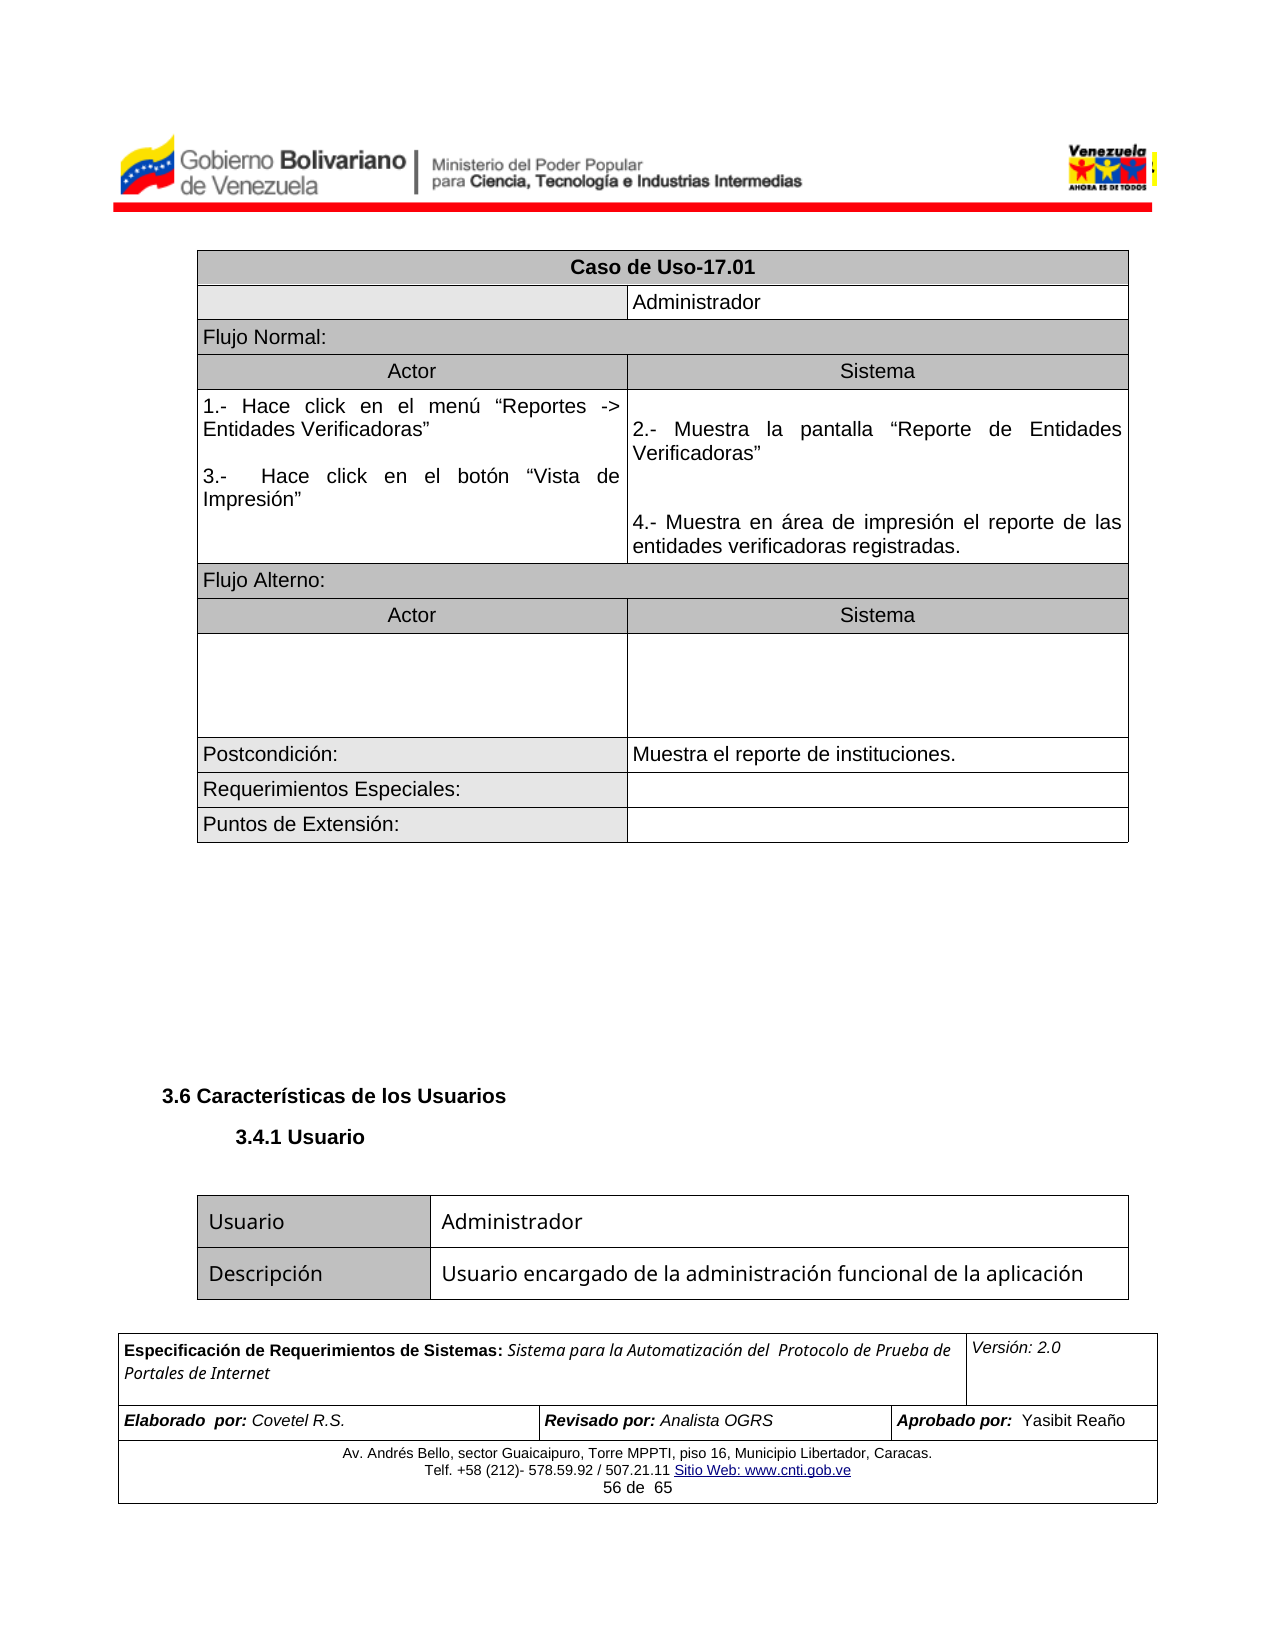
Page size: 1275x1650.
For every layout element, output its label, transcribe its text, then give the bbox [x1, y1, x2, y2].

table_cell [628, 634, 1128, 737]
table_cell Actor [198, 355, 627, 389]
table_cell Muestra el reporte de instituciones. [628, 738, 1128, 772]
table_cell Descripción [198, 1248, 430, 1299]
list Usuario [229, 1125, 1157, 1148]
picture [113, 126, 1153, 212]
table_cell Flujo Normal: [198, 320, 1128, 354]
table_header Caso de Uso-17.01 [198, 251, 1128, 284]
table_cell Actor [198, 599, 627, 633]
table_cell 2.- Muestra la pantalla “Reporte de Entidades Verificadoras” 4.- Muestra en área de impresión el reporte de las entidades verificadoras registradas. [628, 390, 1128, 563]
table_cell Sistema [628, 355, 1128, 389]
table_header Administrador [431, 1196, 1128, 1247]
table_cell Administrador [628, 286, 1128, 319]
table_cell Flujo Alterno: [198, 564, 1128, 598]
table_cell Sistema [628, 599, 1128, 633]
subtitle Características de los Usuarios [156, 1084, 1157, 1108]
table_cell Postcondición: [198, 738, 627, 772]
table_cell [198, 286, 627, 319]
table_header Usuario [198, 1196, 430, 1247]
table_cell [628, 808, 1128, 842]
table_cell [628, 773, 1128, 807]
table_cell Requerimientos Especiales: [198, 773, 627, 807]
table_cell Usuario encargado de la administración funcional de la aplicación [431, 1248, 1128, 1299]
table_cell 1.- Hace click en el menú “Reportes -> Entidades Verificadoras” 3.- Hace click en el botón “Vista de Impresión” [198, 390, 627, 563]
table_cell [198, 634, 627, 737]
table_cell Puntos de Extensión: [198, 808, 627, 842]
